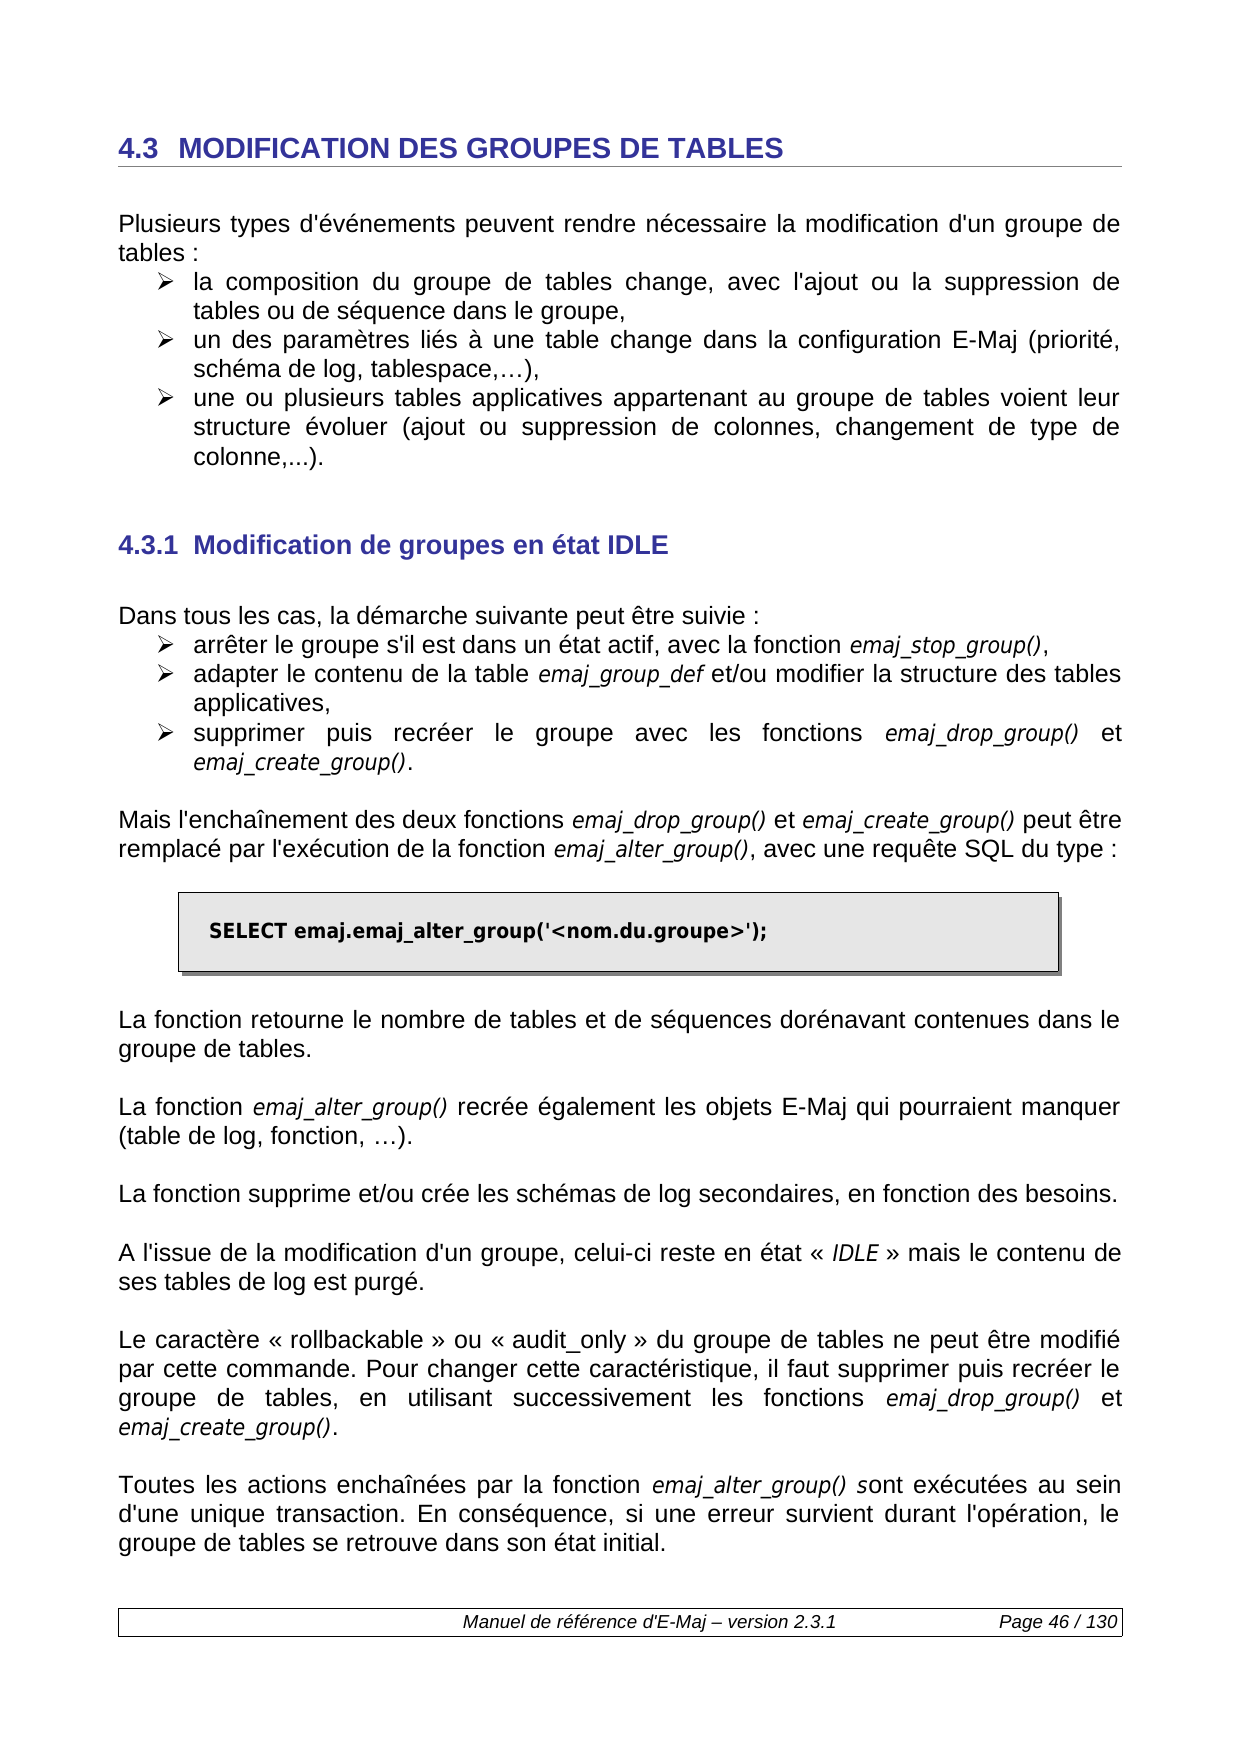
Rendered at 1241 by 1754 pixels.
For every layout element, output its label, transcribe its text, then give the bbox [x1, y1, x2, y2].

text La fonction emaj_alter_group() recrée également les objets E-Maj qui pourraient manquer (table de log, fonction, …). [118, 1092, 1122, 1150]
subtitle Modification de groupes en état IDLE [118, 528, 1122, 559]
list supprimer puis recréer le groupe avec les fonctions emaj_drop_group() et emaj_create_group(). [156, 717, 1122, 776]
list la composition du groupe de tables change, avec l'ajout ou la suppression de tables ou de séquence dans le groupe, [156, 267, 1122, 325]
text Mais l'enchaînement des deux fonctions emaj_drop_group() et emaj_create_group() peut être remplacé par l'exécution de la fonction emaj_alter_group(), avec une requête SQL du type : [118, 804, 1122, 863]
list une ou plusieurs tables applicatives appartenant au groupe de tables voient leur structure évoluer (ajout ou suppression de colonnes, changement de type de colonne,...). [156, 383, 1122, 470]
text SELECT emaj.emaj_alter_group('<nom.du.groupe>'); [179, 916, 1058, 941]
text A l'issue de la modification d'un groupe, celui-ci reste en état « IDLE » mais le contenu de ses tables de log est purgé. [118, 1237, 1122, 1296]
text La fonction supprime et/ou crée les schémas de log secondaires, en fonction des besoins. [118, 1179, 1122, 1208]
text Dans tous les cas, la démarche suivante peut être suivie : [118, 601, 1122, 630]
list arrêter le groupe s'il est dans un état actif, avec la fonction emaj_stop_group(), [156, 630, 1122, 659]
text Plusieurs types d'événements peuvent rendre nécessaire la modification d'un groupe de tables : [118, 209, 1122, 267]
text Le caractère « rollbackable » ou « audit_only » du groupe de tables ne peut être modifié par cette commande. Pour changer cette caractéristique, il faut supprimer puis recréer le groupe de tables, en utilisant successivement les fonctions emaj_drop_group() et emaj_create_group(). [118, 1325, 1122, 1441]
list adapter le contenu de la table emaj_group_def et/ou modifier la structure des tables applicatives, [156, 659, 1122, 717]
subtitle Modification des groupes de tables [118, 131, 1122, 166]
list un des paramètres liés à une table change dans la configuration E-Maj (priorité, schéma de log, tablespace,…), [156, 325, 1122, 383]
text Toutes les actions enchaînées par la fonction emaj_alter_group() sont exécutées au sein d'une unique transaction. En conséquence, si une erreur survient durant l'opération, le groupe de tables se retrouve dans son état initial. [118, 1470, 1122, 1557]
text La fonction retourne le nombre de tables et de séquences dorénavant contenues dans le groupe de tables. [118, 1005, 1122, 1063]
